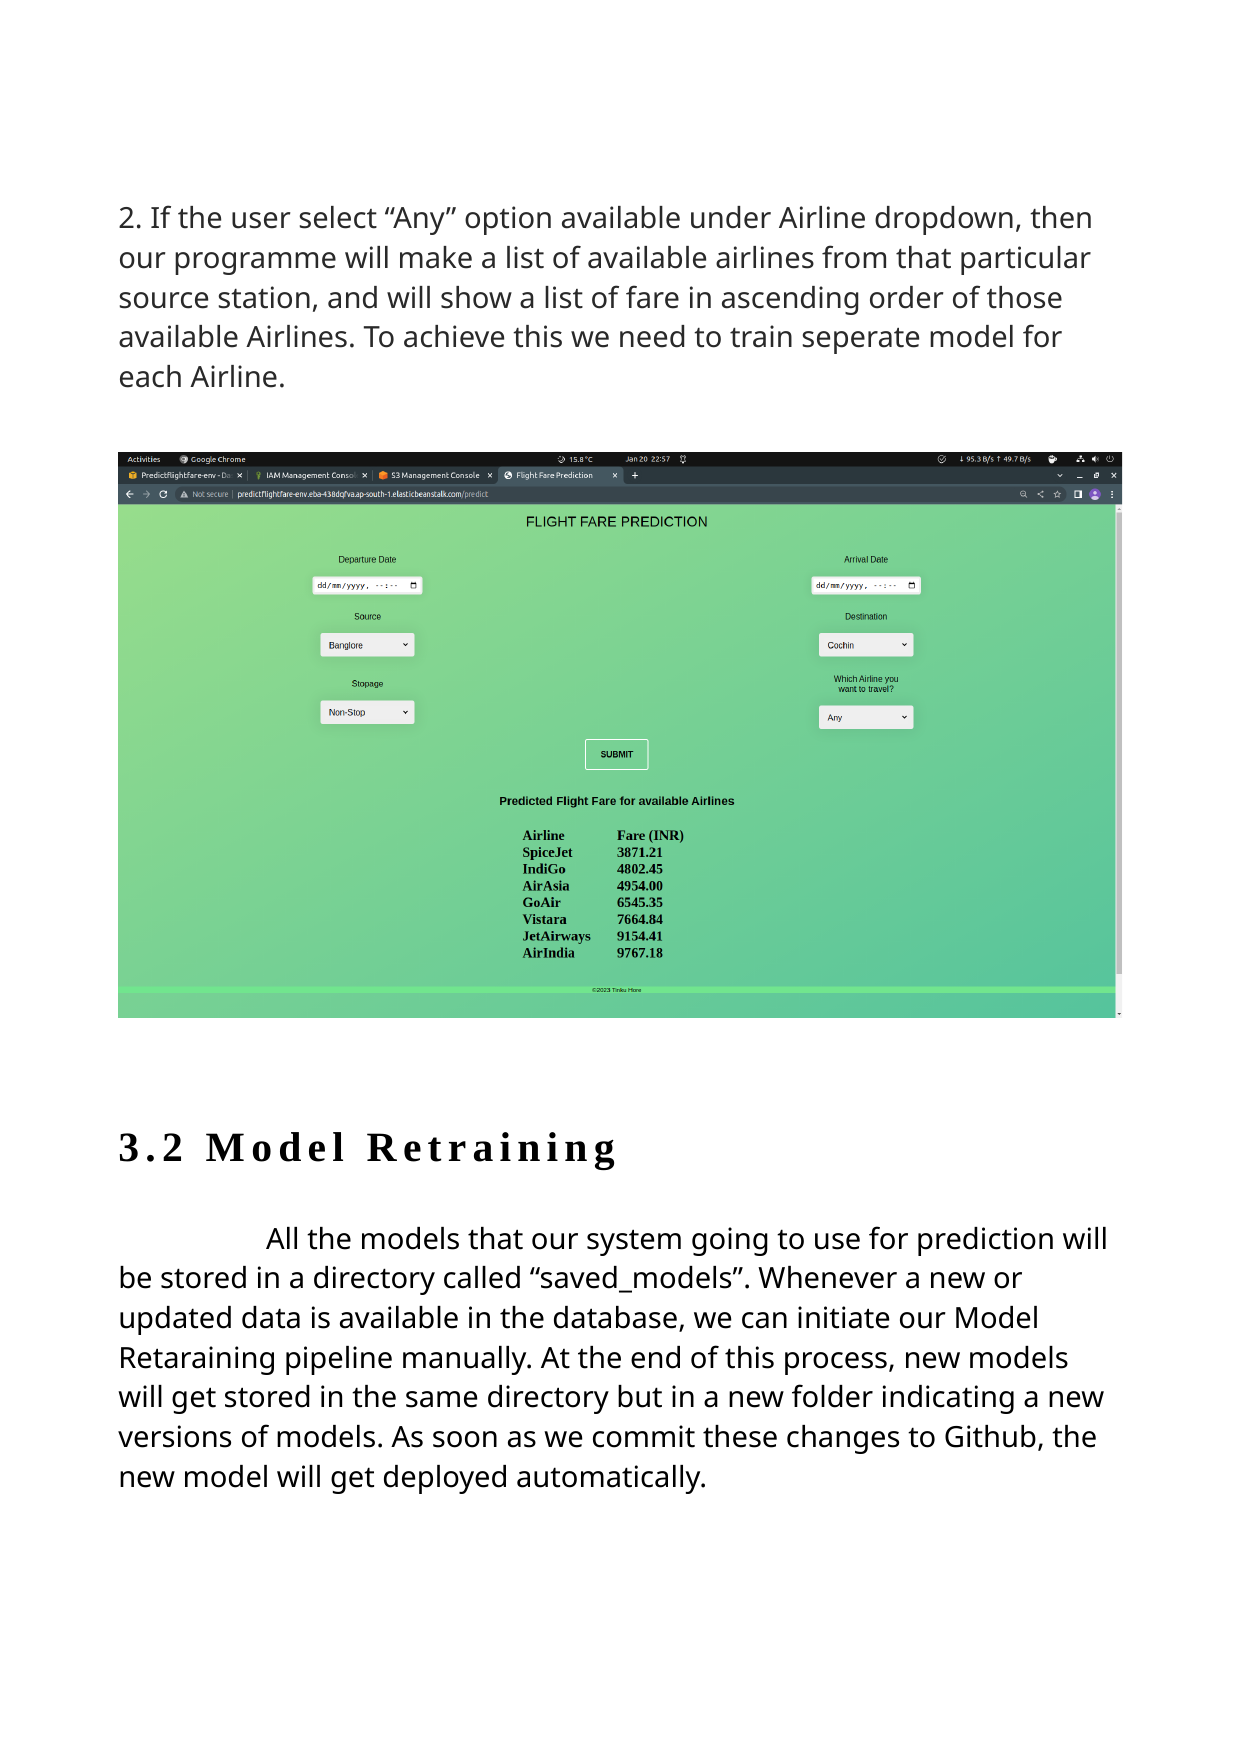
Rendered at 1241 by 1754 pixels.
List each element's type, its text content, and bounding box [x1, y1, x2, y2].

text 3.2 Model Retraining [118, 1122, 1122, 1218]
picture [118, 452, 1123, 1018]
text All the models that our system going to use for prediction will be stored in a directory called “saved_models”. Whenever a new or updated data is available in the database, we can initiate our Model Retaraining pipeline manually. At the end of this process, new models will get stored in the same directory but in a new folder indicating a new versions of models. As soon as we commit these changes to Github, the new model will get deployed automatically. [118, 1218, 1122, 1496]
text 2. If the user select “Any” option available under Airline dropdown, then our programme will make a list of available airlines from that particular source station, and will show a list of fare in ascending order of those available Airlines. To achieve this we need to train seperate model for each Airline. [118, 197, 1122, 396]
